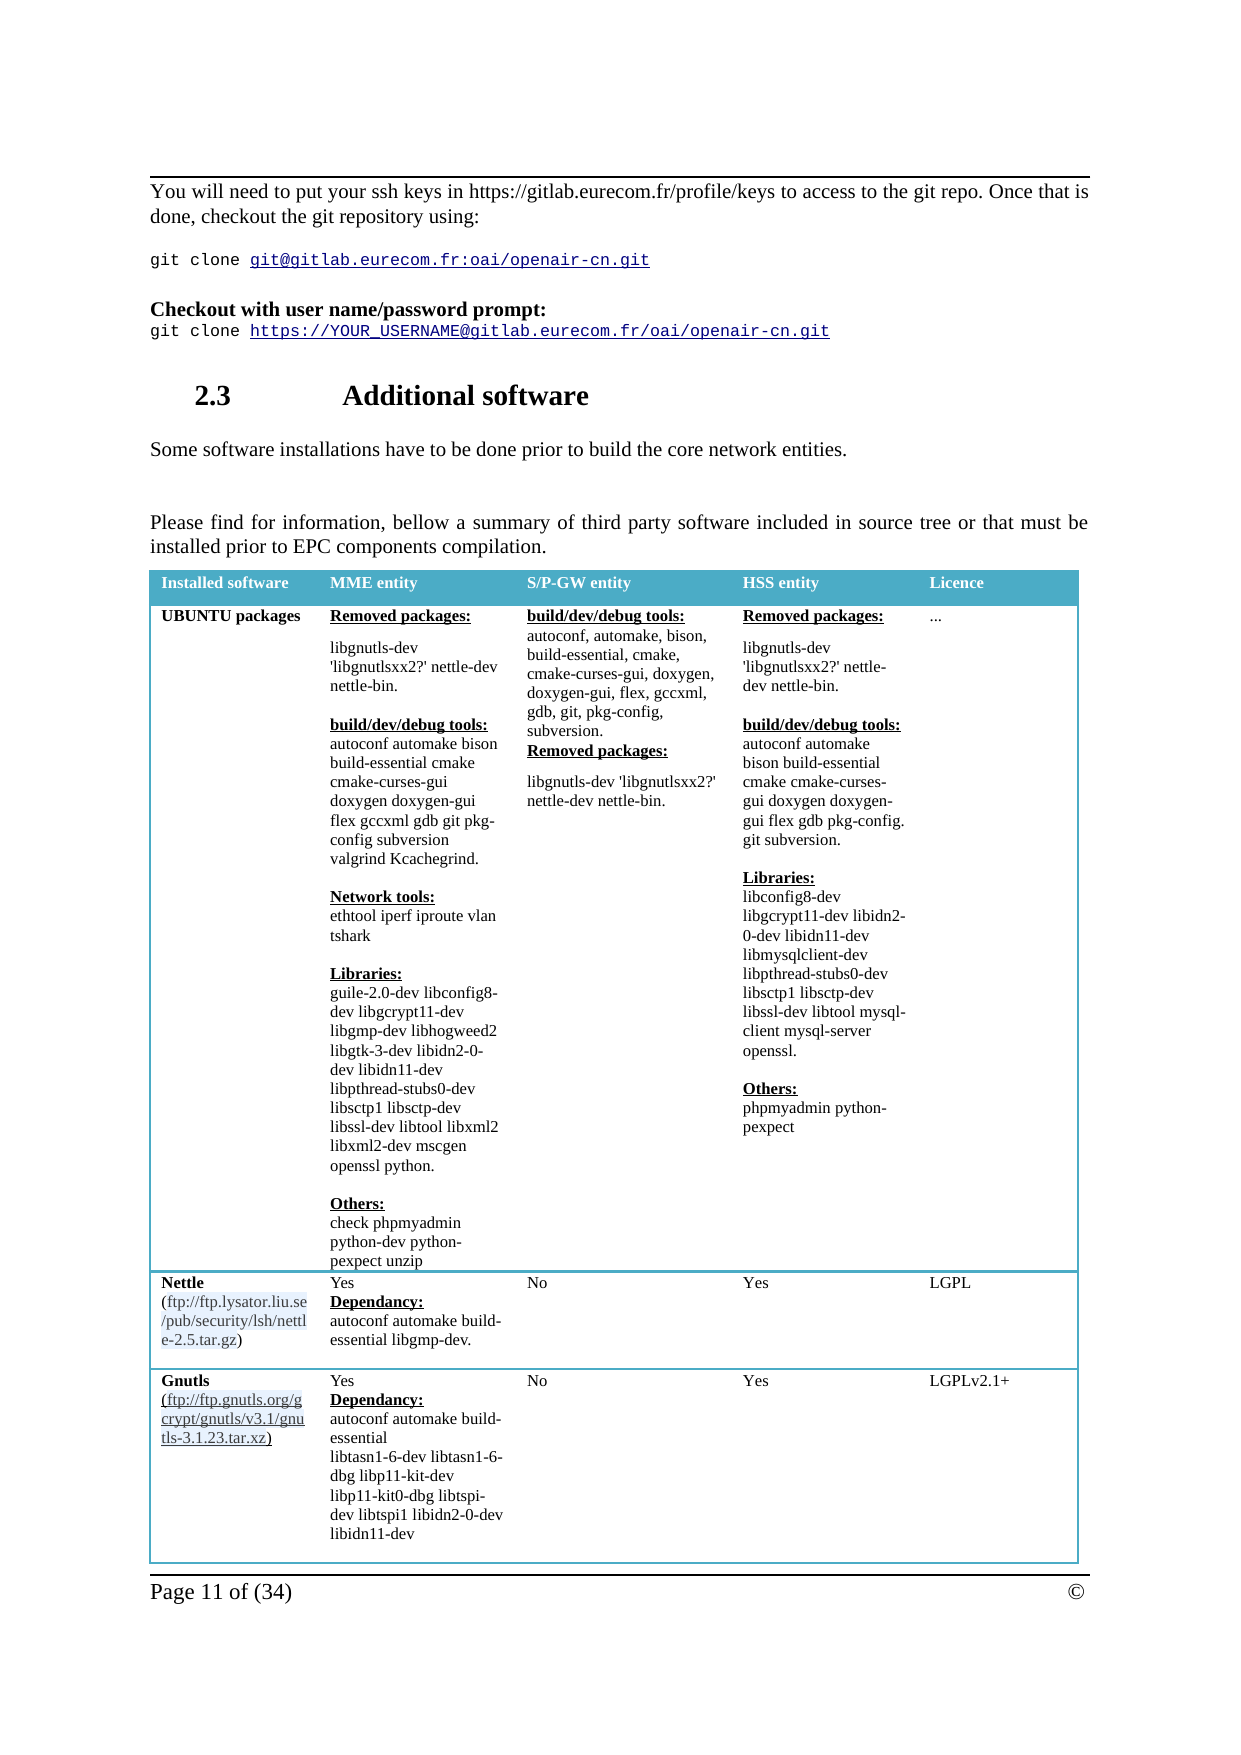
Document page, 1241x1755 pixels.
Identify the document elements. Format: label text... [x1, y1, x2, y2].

text git clone https://YOUR_USERNAME@gitlab.eurecom.fr/oai/openair-cn.git [150, 321, 1090, 342]
table_header Installed software [151, 573, 319, 604]
table_cell LGPL [918, 1273, 1077, 1368]
table_cell UBUNTU packages [151, 606, 319, 1270]
text git clone git@gitlab.eurecom.fr:oai/openair-cn.git [150, 252, 1090, 271]
table_header HSS entity [731, 573, 918, 604]
table_cell build/dev/debug tools: autoconf, automake, bison, build-essential, cmake, cmake-curses-gui, doxygen, doxygen-gui, flex, gccxml, gdb, git, pkg-config, subversion. Removed packages: libgnutls-dev 'libgnutlsxx2?' nettle-dev nettle-bin. [516, 606, 731, 1270]
table_cell Yes Dependancy: autoconf automake build-essential libgmp-dev. [319, 1273, 516, 1368]
table_cell Nettle (ftp://ftp.lysator.liu.se/pub/security/lsh/nettle-2.5.tar.gz) [151, 1273, 319, 1368]
table_cell Yes Dependancy: autoconf automake build-essential libtasn1-6-dev libtasn1-6-dbg libp11-kit-dev libp11-kit0-dbg libtspi-dev libtspi1 libidn2-0-dev libidn11-dev [319, 1370, 516, 1562]
table_cell No [516, 1370, 731, 1562]
text Checkout with user name/password prompt: [150, 297, 1090, 321]
table_header Licence [918, 573, 1077, 604]
table_header MME entity [319, 573, 516, 604]
table_cell LGPLv2.1+ [918, 1370, 1077, 1562]
table_cell ... [918, 606, 1077, 1270]
table_cell No [516, 1273, 731, 1368]
table_cell Removed packages: libgnutls-dev 'libgnutlsxx2?' nettle-dev nettle-bin. build/dev/debug tools: autoconf automake bison build-essential cmake cmake-curses-gui doxygen doxygen-gui flex gccxml gdb git pkg-config subversion valgrind Kcachegrind. Network tools: ethtool iperf iproute vlan tshark Libraries: guile-2.0-dev libconfig8-dev libgcrypt11-dev libgmp-dev libhogweed2 libgtk-3-dev libidn2-0-dev libidn11-dev libpthread-stubs0-dev libsctp1 libsctp-dev libssl-dev libtool libxml2 libxml2-dev mscgen openssl python. Others: check phpmyadmin python-dev python-pexpect unzip [319, 606, 516, 1270]
table_cell Gnutls (ftp://ftp.gnutls.org/gcrypt/gnutls/v3.1/gnutls-3.1.23.tar.xz) [151, 1370, 319, 1562]
text Some software installations have to be done prior to build the core network entities. [150, 437, 1090, 461]
table_cell Yes [731, 1370, 918, 1562]
text Please find for information, bellow a summary of third party software included in source tree or that must be installed prior to EPC components compilation. [150, 510, 1090, 558]
subtitle Additional software [194, 378, 1090, 412]
table_cell Yes [731, 1273, 918, 1368]
text You will need to put your ssh keys in https://gitlab.eurecom.fr/profile/keys to access to the git repo. Once that is done, checkout the git repository using: [150, 179, 1090, 228]
table_cell Removed packages: libgnutls-dev 'libgnutlsxx2?' nettle-dev nettle-bin. build/dev/debug tools: autoconf automake bison build-essential cmake cmake-curses-gui doxygen doxygen-gui flex gdb pkg-config. git subversion. Libraries: libconfig8-dev libgcrypt11-dev libidn2-0-dev libidn11-dev libmysqlclient-dev libpthread-stubs0-dev libsctp1 libsctp-dev libssl-dev libtool mysql-client mysql-server openssl. Others: phpmyadmin python-pexpect [731, 606, 918, 1270]
table_header S/P-GW entity [516, 573, 731, 604]
